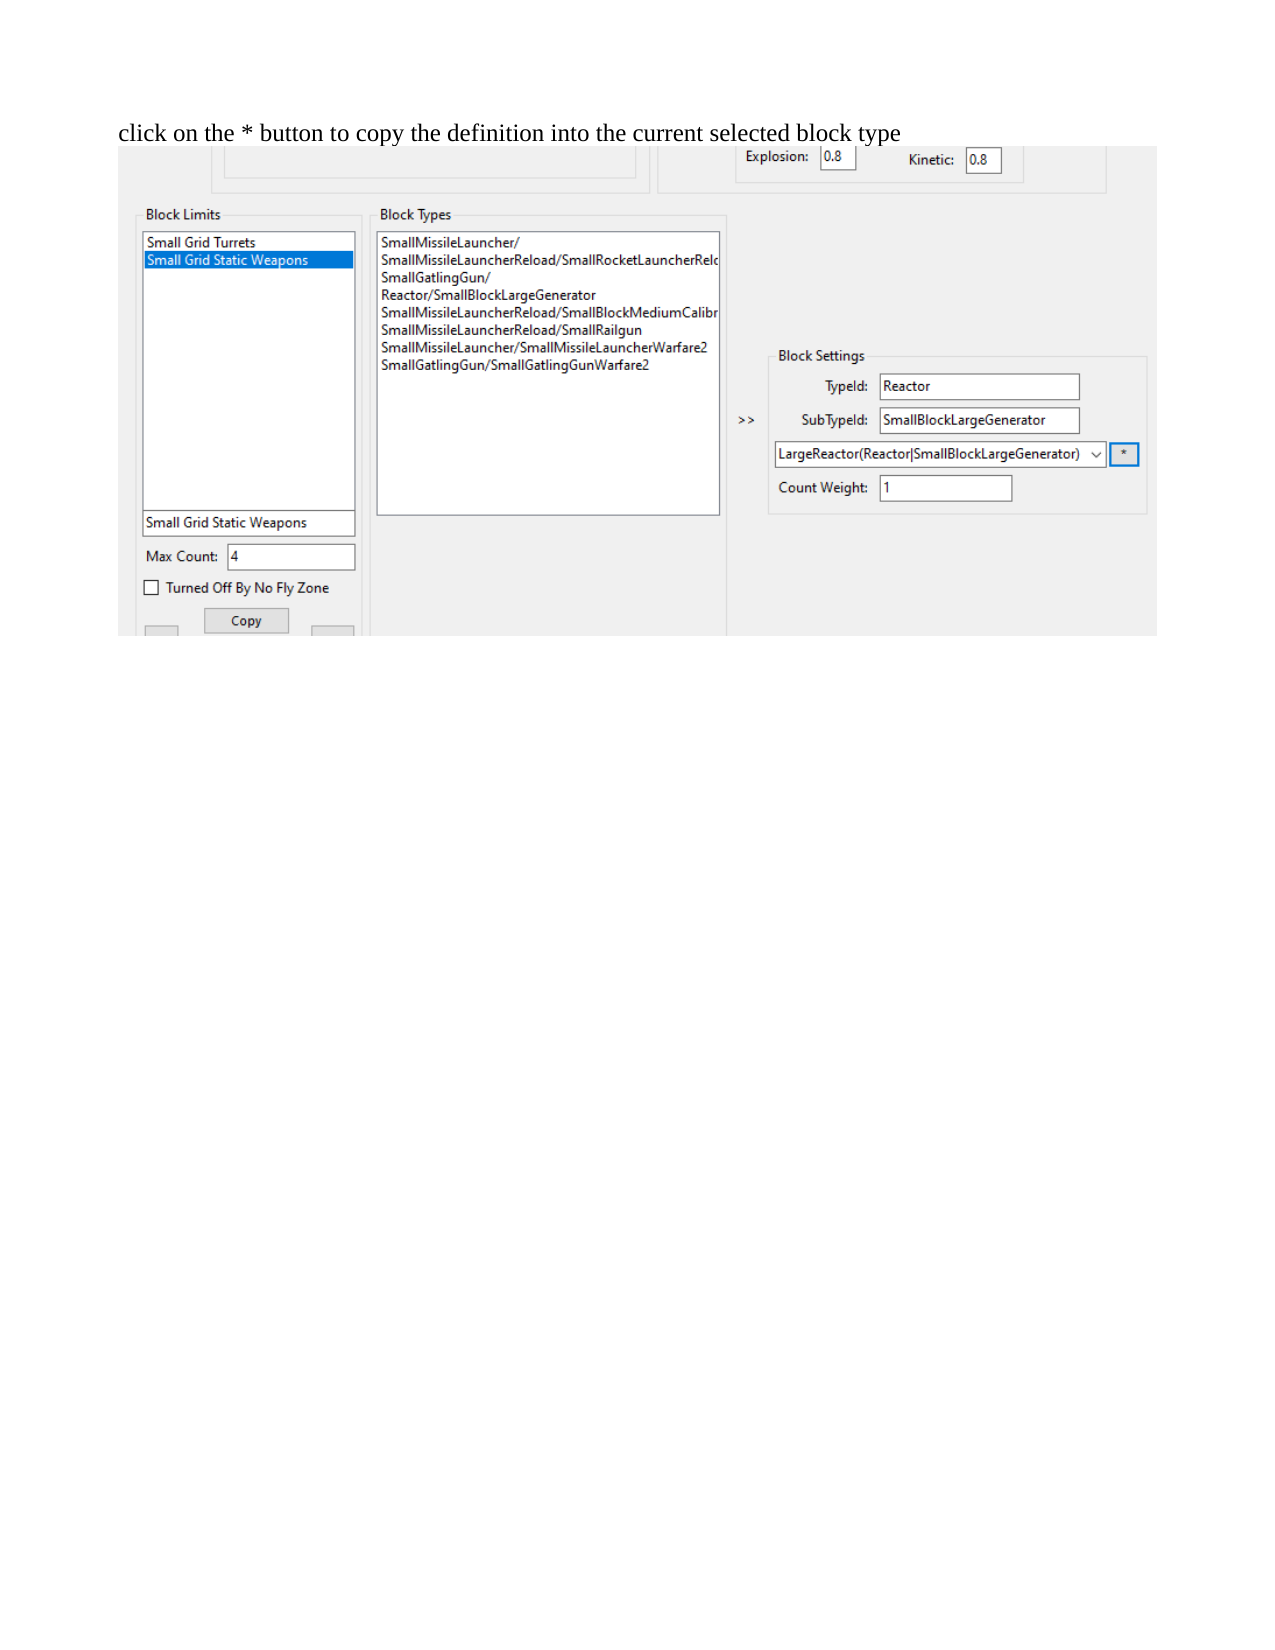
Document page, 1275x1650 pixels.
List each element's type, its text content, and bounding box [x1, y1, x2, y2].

picture [118, 146, 1157, 636]
text click on the * button to copy the definition into the current selected block type [118, 118, 1157, 146]
